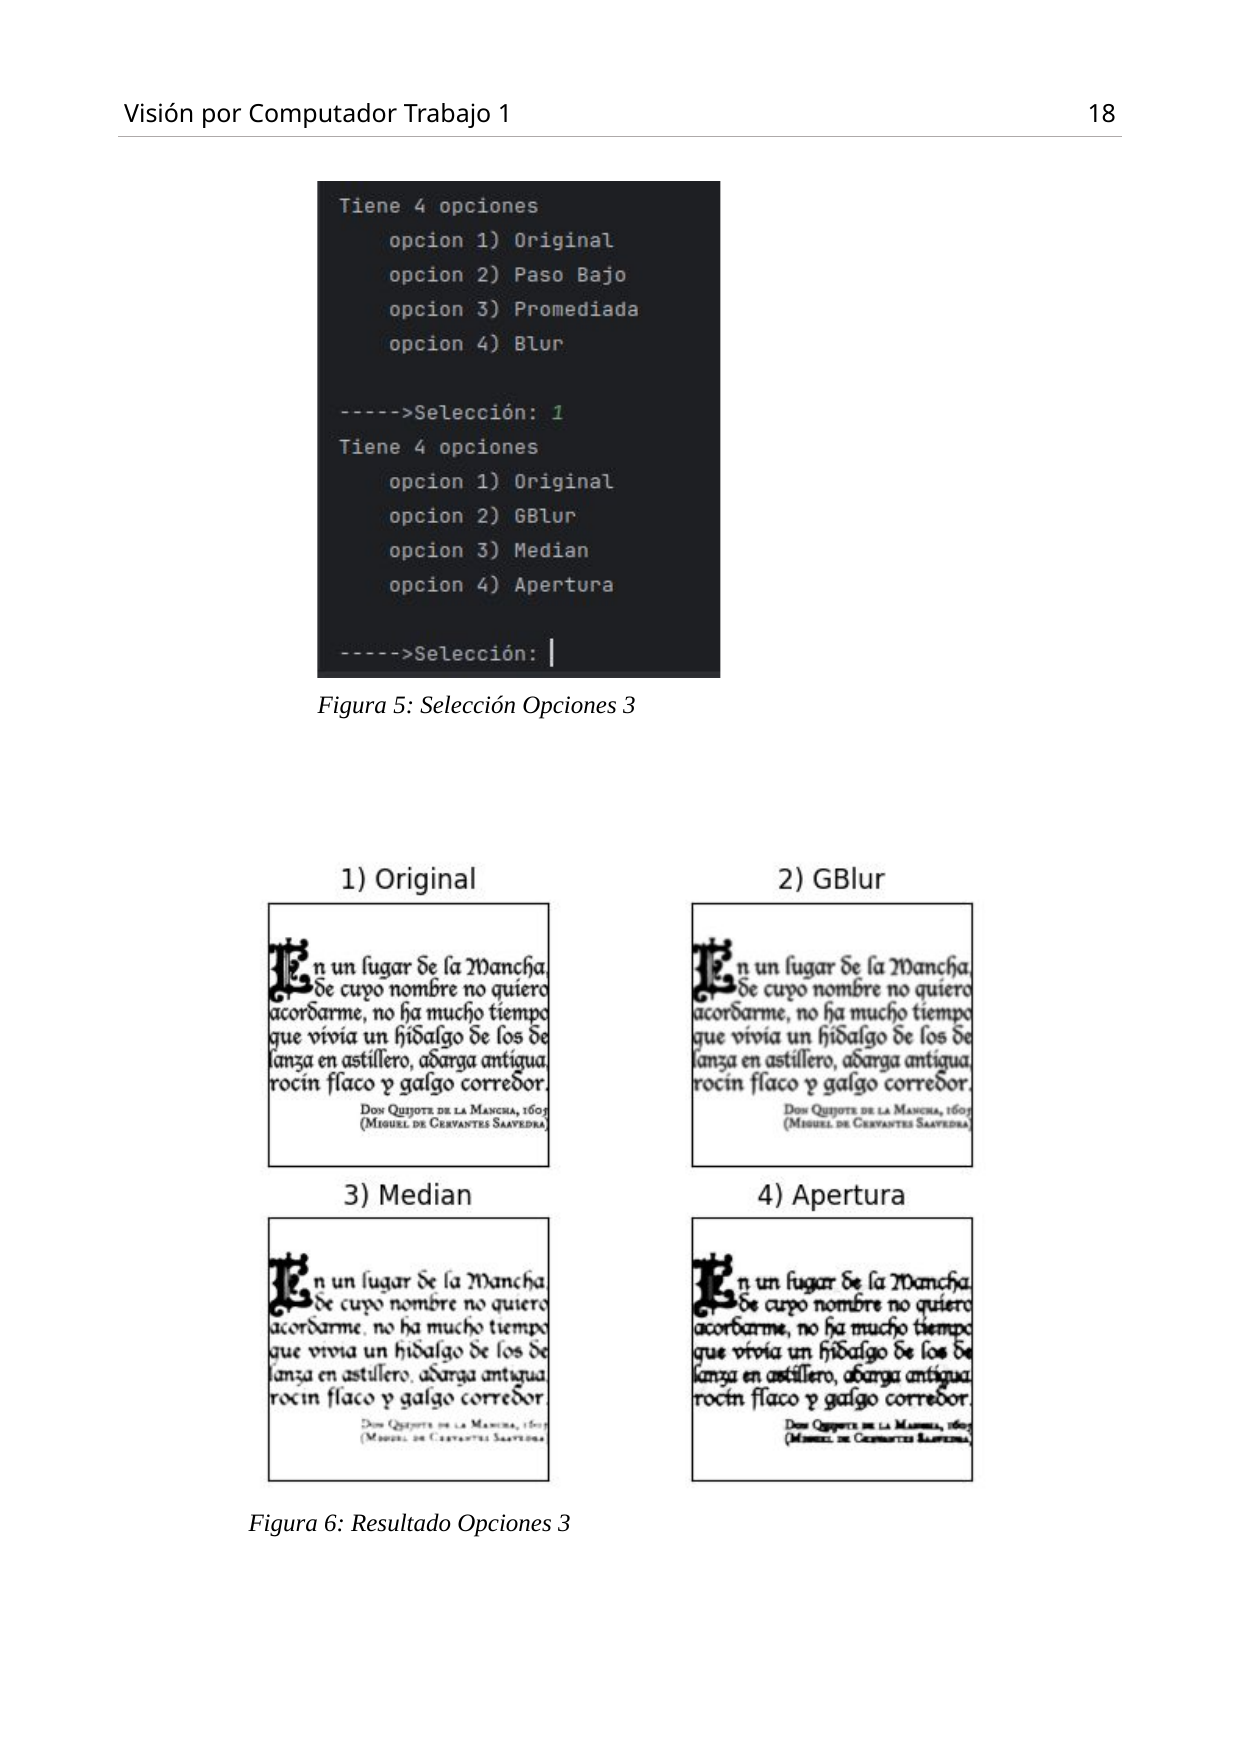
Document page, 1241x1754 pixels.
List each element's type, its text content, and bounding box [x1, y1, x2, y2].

text Figura 5: Selección Opciones 3 [317, 678, 720, 719]
picture [248, 850, 992, 1496]
text Figura 6: Resultado Opciones 3 [248, 1496, 992, 1537]
picture [317, 181, 721, 678]
